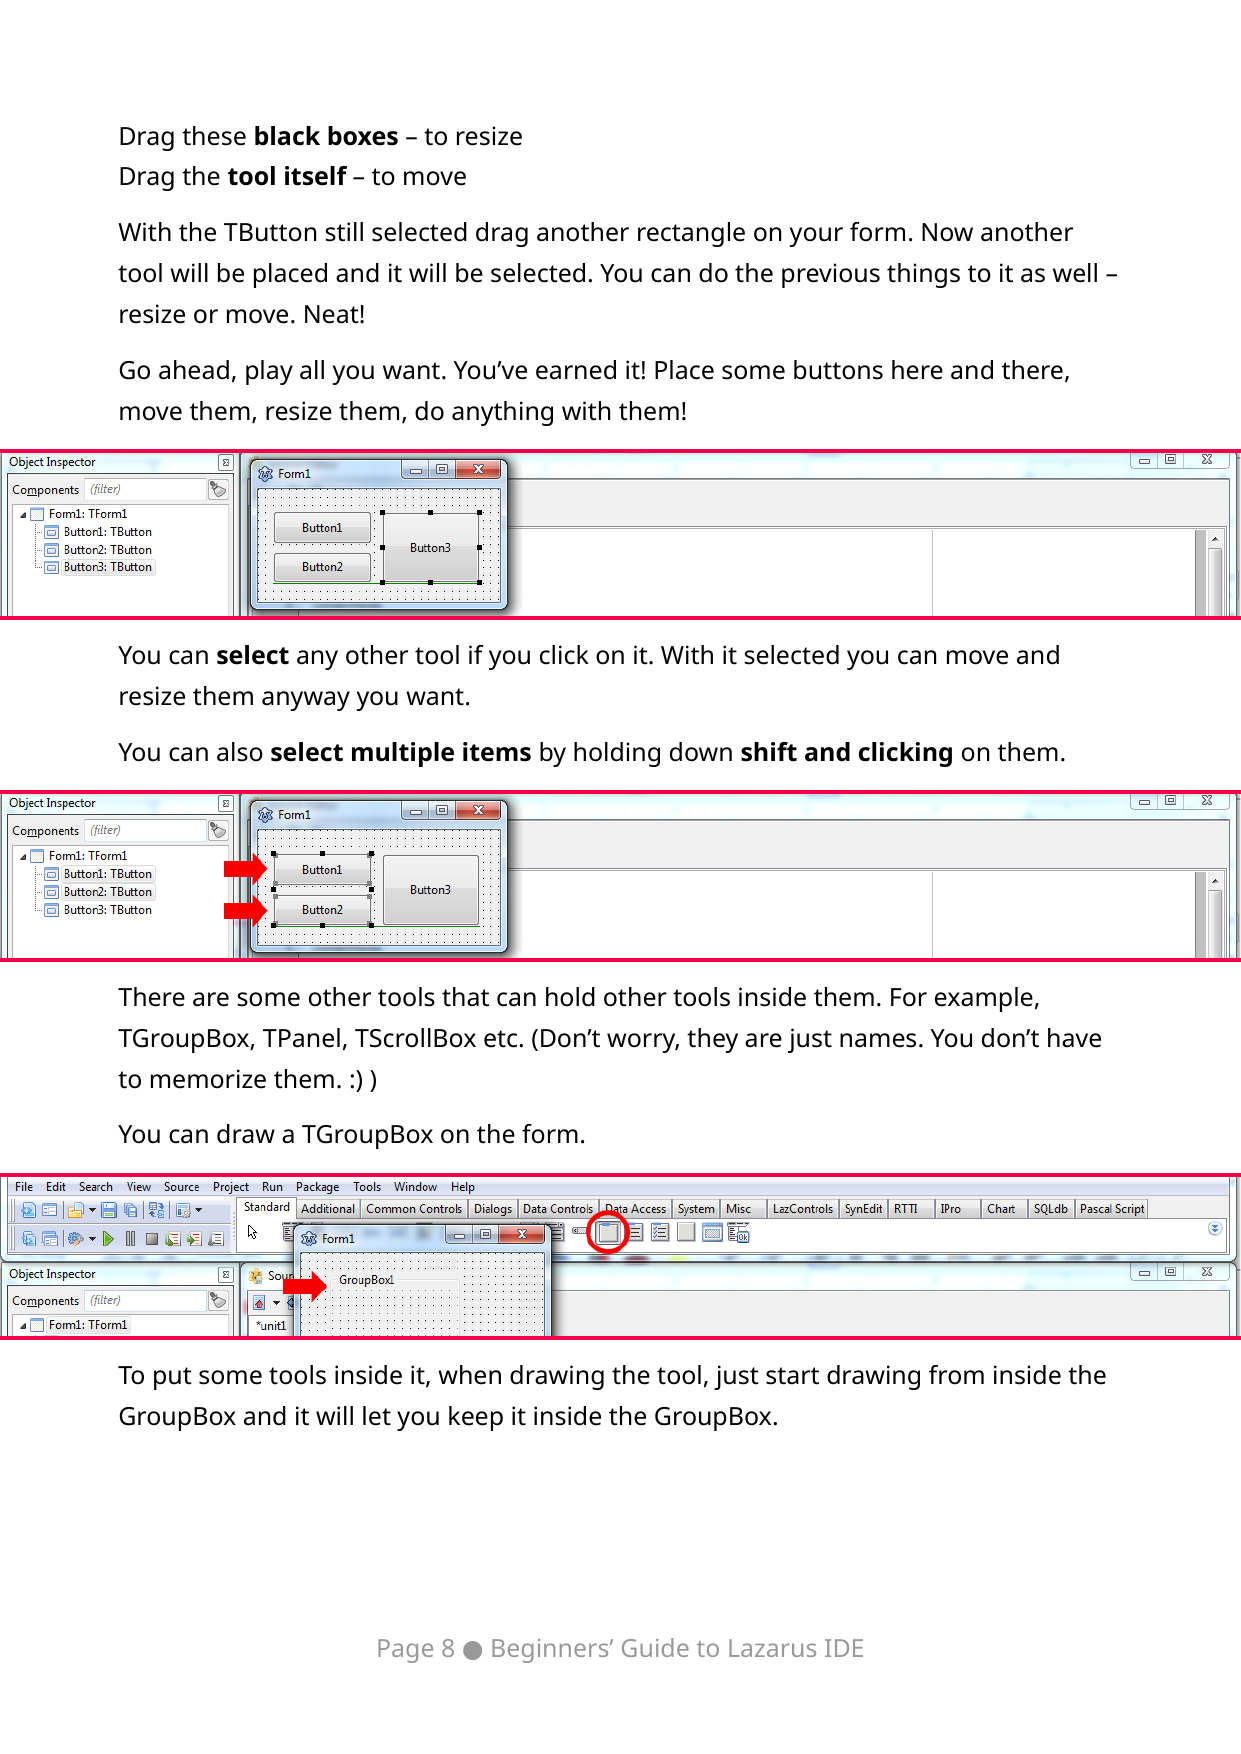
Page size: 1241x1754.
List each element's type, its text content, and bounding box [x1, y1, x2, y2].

picture [0, 453, 1241, 616]
text With the TButton still selected drag another rectangle on your form. Now another tool will be placed and it will be selected. You can do the previous things to it as well – resize or move. Neat! [118, 215, 1122, 331]
text You can select any other tool if you click on it. With it selected you can move and resize them anyway you want. [118, 620, 1122, 712]
text You can also select multiple items by holding down shift and clicking on them. [118, 734, 1122, 768]
picture [0, 794, 1241, 958]
text To put some tools inside it, when drawing the tool, just start drawing from inside the GroupBox and it will let you keep it inside the GroupBox. [118, 1340, 1122, 1432]
text Drag these black boxes – to resize Drag the tool itself – to move [118, 118, 1122, 193]
text You can draw a TGroupBox on the form. [118, 1117, 1122, 1151]
text There are some other tools that can hold other tools inside them. For example, TGroupBox, TPanel, TScrollBox etc. (Don’t worry, they are just names. You don’t have to memorize them. :) ) [118, 962, 1122, 1095]
picture [0, 1177, 1241, 1336]
text Go ahead, play all you want. You’ve earned it! Place some buttons here and there, move them, resize them, do anything with them! [118, 352, 1122, 427]
